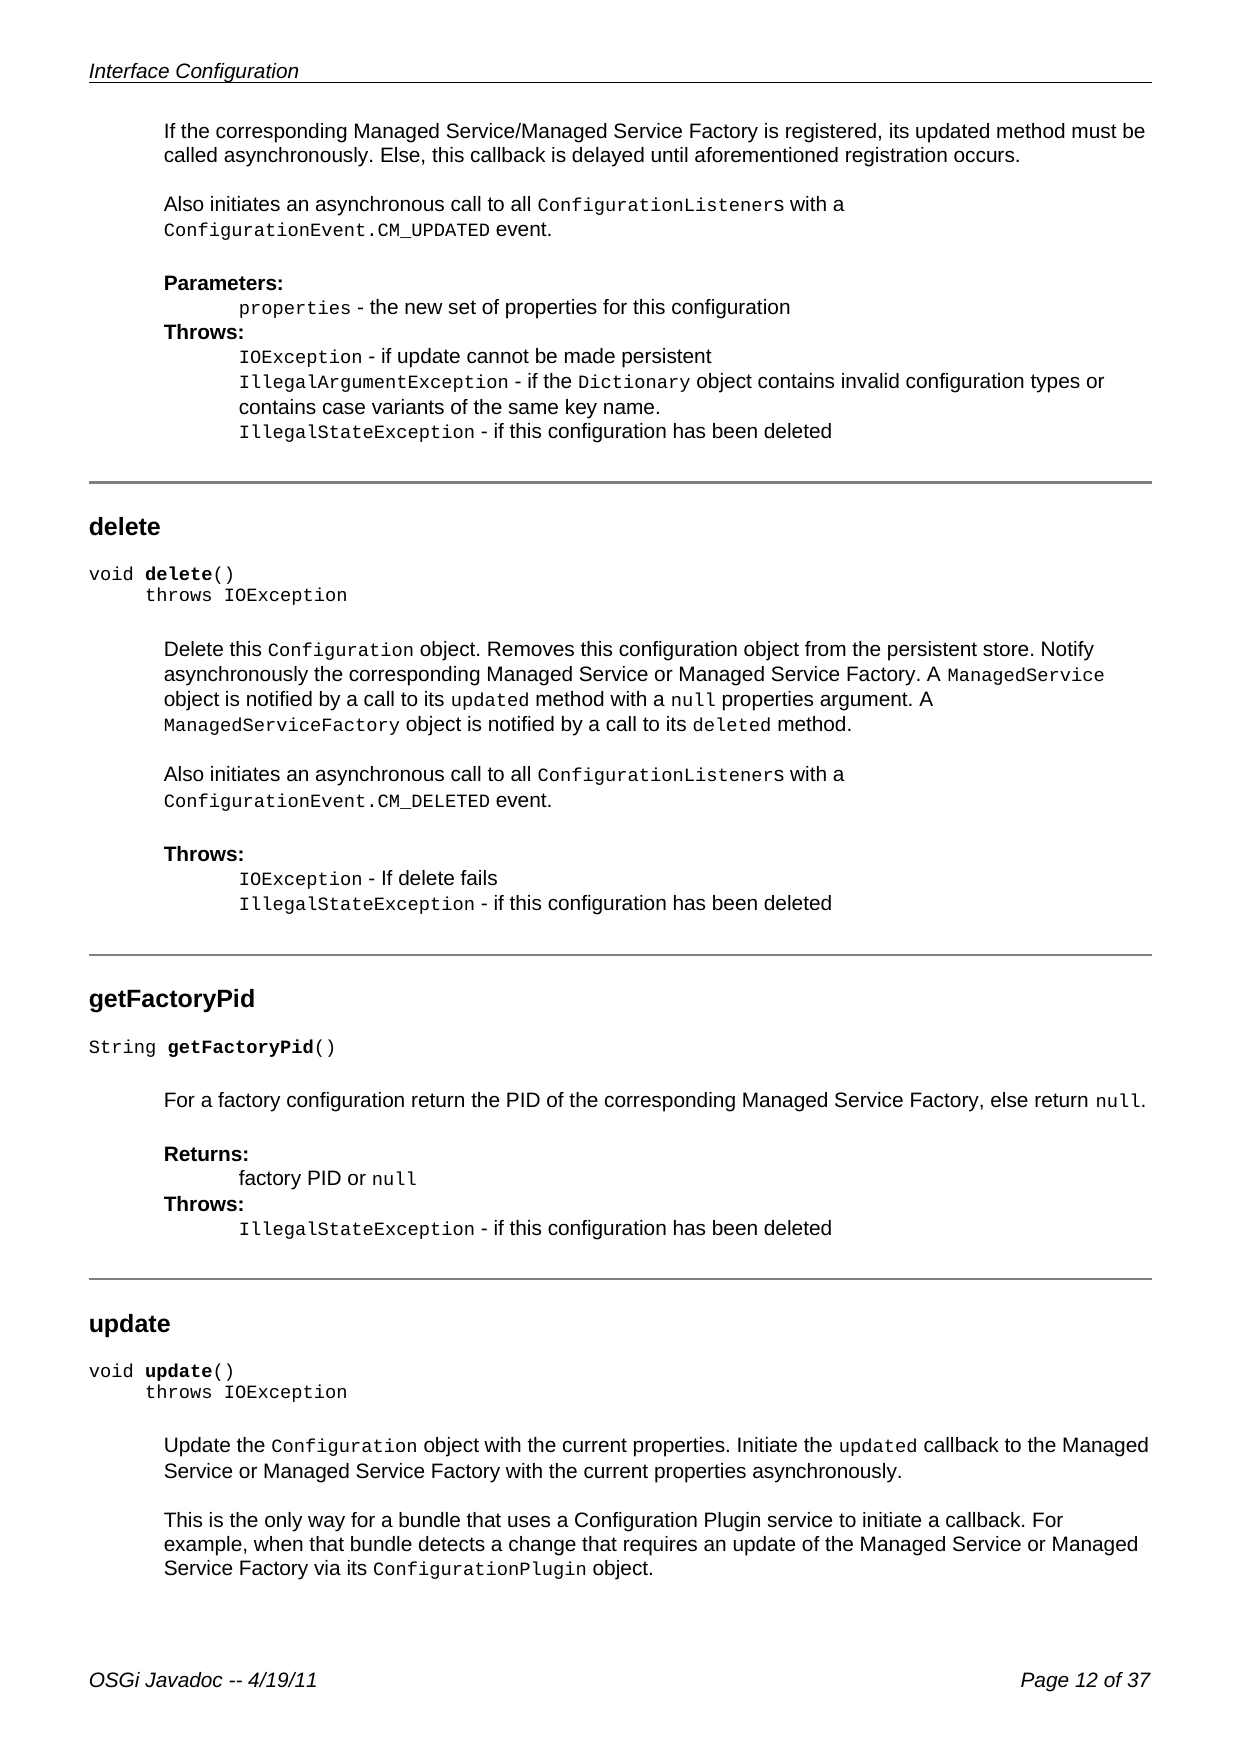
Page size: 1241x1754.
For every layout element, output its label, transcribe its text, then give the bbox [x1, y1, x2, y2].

text IllegalStateException - if this configuration has been deleted [238, 1215, 1152, 1241]
text Returns: [163, 1142, 1152, 1166]
text void delete() throws IOException [88, 565, 1152, 607]
text Update the Configuration object with the current properties. Initiate the updated callback to the Managed Service or Managed Service Factory with the current properties asynchronously. [163, 1433, 1152, 1482]
text Also initiates an asynchronous call to all ConfigurationListeners with a ConfigurationEvent.CM_UPDATED event. [163, 191, 1152, 242]
subtitle getFactoryPid [88, 984, 1152, 1013]
text Throws: [163, 320, 1152, 344]
text void update() throws IOException [88, 1362, 1152, 1404]
text factory PID or null [238, 1166, 1152, 1191]
subtitle update [88, 1309, 1152, 1337]
text IllegalStateException - if this configuration has been deleted [238, 418, 1152, 444]
text properties - the new set of properties for this configuration [238, 295, 1152, 320]
text Delete this Configuration object. Removes this configuration object from the persistent store. Notify asynchronously the corresponding Managed Service or Managed Service Factory. A ManagedService object is notified by a call to its updated method with a null properties argument. A ManagedServiceFactory object is notified by a call to its deleted method. [163, 636, 1152, 737]
text IllegalArgumentException - if the Dictionary object contains invalid configuration types or contains case variants of the same key name. [238, 369, 1152, 418]
text Parameters: [163, 271, 1152, 295]
text Throws: [163, 1191, 1152, 1215]
text If the corresponding Managed Service/Managed Service Factory is registered, its updated method must be called asynchronously. Else, this callback is delayed until aforementioned registration occurs. [163, 118, 1152, 166]
subtitle delete [88, 512, 1152, 541]
text This is the only way for a bundle that uses a Configuration Plugin service to initiate a callback. For example, when that bundle detects a change that requires an update of the Managed Service or Managed Service Factory via its ConfigurationPlugin object. [163, 1507, 1152, 1581]
text Also initiates an asynchronous call to all ConfigurationListeners with a ConfigurationEvent.CM_DELETED event. [163, 762, 1152, 813]
text For a factory configuration return the PID of the corresponding Managed Service Factory, else return null. [163, 1088, 1152, 1113]
text IllegalStateException - if this configuration has been deleted [238, 891, 1152, 916]
text IOException - If delete fails [238, 866, 1152, 891]
text String getFactoryPid() [88, 1037, 1152, 1059]
text IOException - if update cannot be made persistent [238, 344, 1152, 369]
text Throws: [163, 842, 1152, 866]
